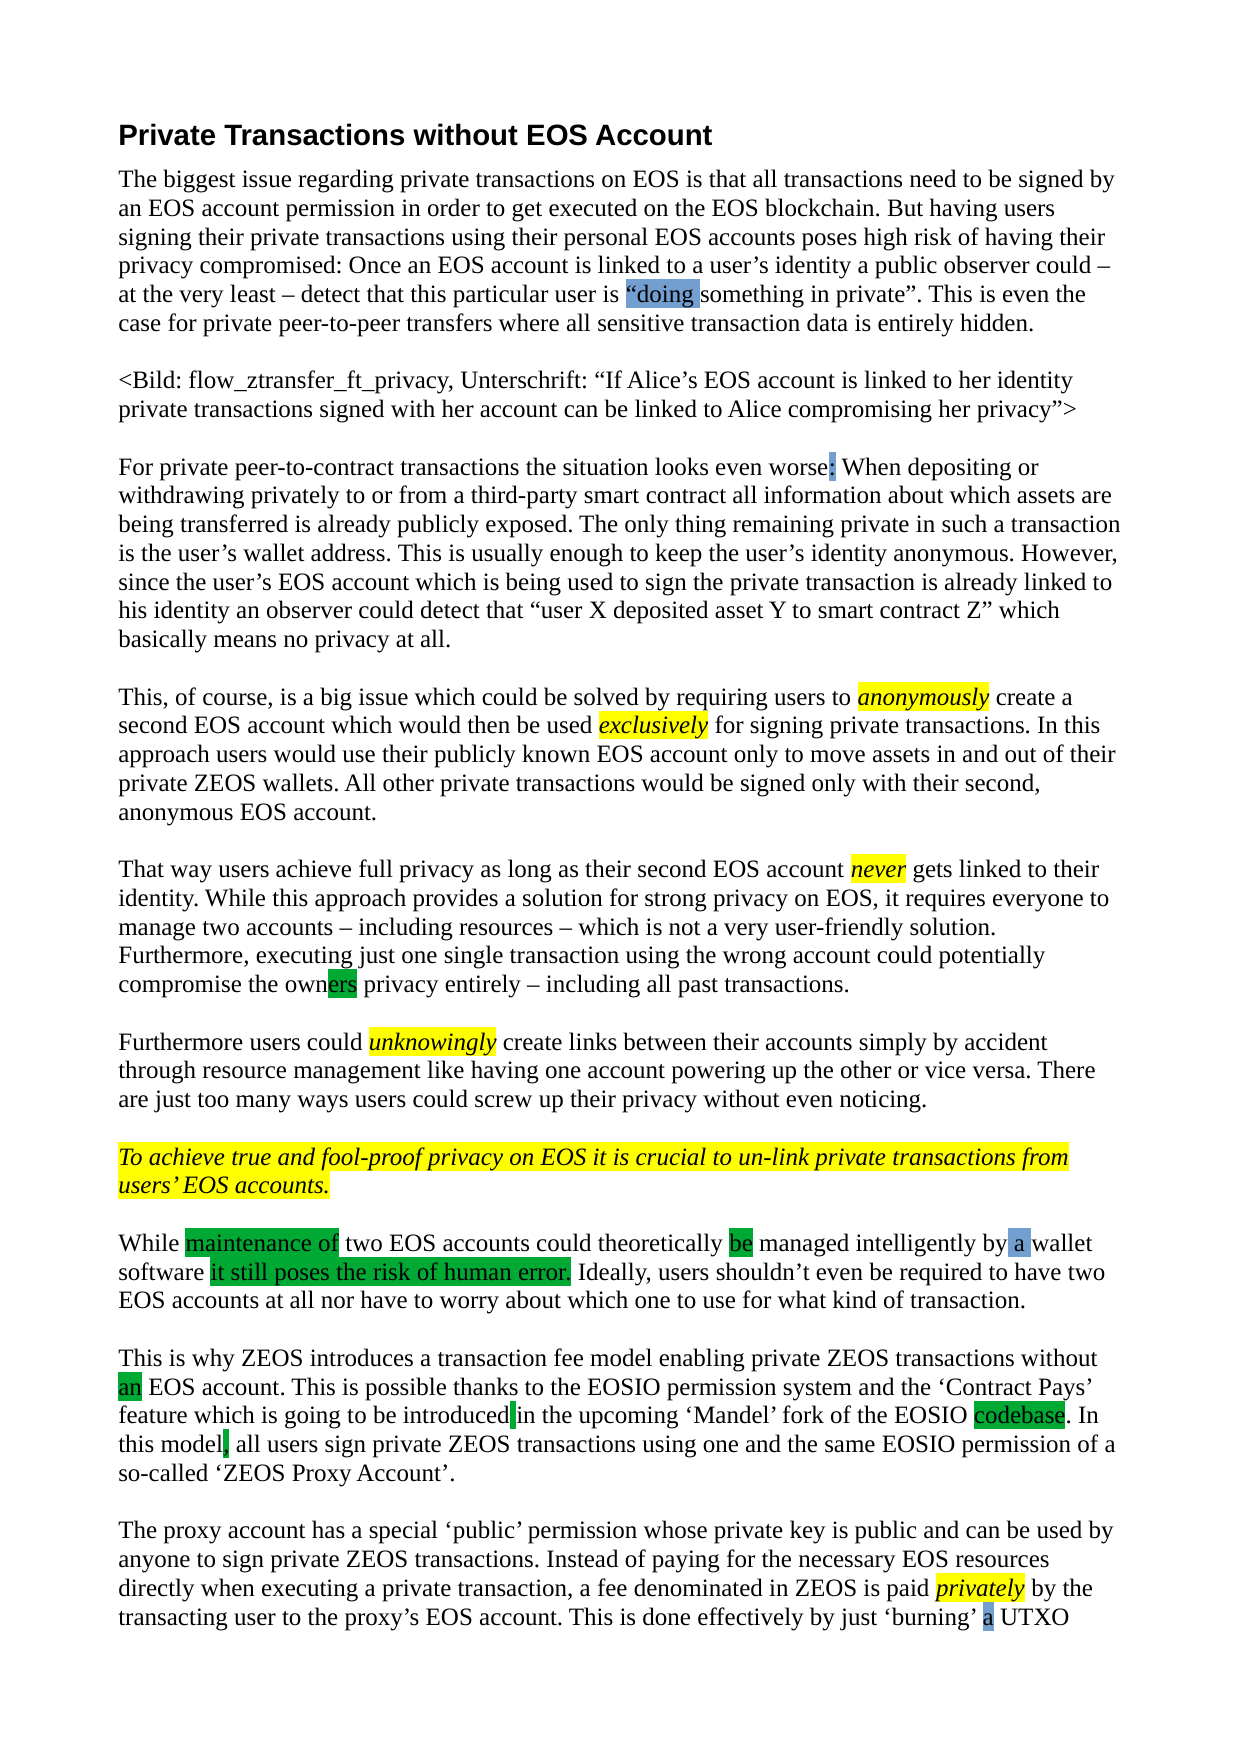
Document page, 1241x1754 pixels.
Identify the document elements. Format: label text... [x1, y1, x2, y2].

text For private peer-to-contract transactions the situation looks even worse: When depositing or withdrawing privately to or from a third-party smart contract all information about which assets are being transferred is already publicly exposed. The only thing remaining private in such a transaction is the user’s wallet address. This is usually enough to keep the user’s identity anonymous. However, since the user’s EOS account which is being used to sign the private transaction is already linked to his identity an observer could detect that “user X deposited asset Y to smart contract Z” which basically means no privacy at all. [118, 452, 1122, 653]
text <Bild: flow_ztransfer_ft_privacy, Unterschrift: “If Alice’s EOS account is linked to her identity private transactions signed with her account can be linked to Alice compromising her privacy”> [118, 366, 1122, 423]
text This, of course, is a big issue which could be solved by requiring users to anonymously create a second EOS account which would then be used exclusively for signing private transactions. In this approach users would use their publicly known EOS account only to move assets in and out of their private ZEOS wallets. All other private transactions would be signed only with their second, anonymous EOS account. [118, 682, 1122, 826]
text That way users achieve full privacy as long as their second EOS account never gets linked to their identity. While this approach provides a solution for strong privacy on EOS, it requires everyone to manage two accounts – including resources – which is not a very user-friendly solution. Furthermore, executing just one single transaction using the wrong account could potentially compromise the owners privacy entirely – including all past transactions. [118, 854, 1122, 998]
text This is why ZEOS introduces a transaction fee model enabling private ZEOS transactions without an EOS account. This is possible thanks to the EOSIO permission system and the ‘Contract Pays’ feature which is going to be introduced in the upcoming ‘Mandel’ fork of the EOSIO codebase. In this model, all users sign private ZEOS transactions using one and the same EOSIO permission of a so-called ‘ZEOS Proxy Account’. [118, 1343, 1122, 1487]
text The biggest issue regarding private transactions on EOS is that all transactions need to be signed by an EOS account permission in order to get executed on the EOS blockchain. But having users signing their private transactions using their personal EOS accounts poses high risk of having their privacy compromised: Once an EOS account is linked to a user’s identity a public observer could – at the very least – detect that this particular user is “doing something in private”. This is even the case for private peer-to-peer transfers where all sensitive transaction data is entirely hidden. [118, 164, 1122, 337]
text To achieve true and fool-proof privacy on EOS it is crucial to un-link private transactions from users’ EOS accounts. [118, 1142, 1122, 1199]
text While maintenance of two EOS accounts could theoretically be managed intelligently by a wallet software it still poses the risk of human error. Ideally, users shouldn’t even be required to have two EOS accounts at all nor have to worry about which one to use for what kind of transaction. [118, 1228, 1122, 1314]
text The proxy account has a special ‘public’ permission whose private key is public and can be used by anyone to sign private ZEOS transactions. Instead of paying for the necessary EOS resources directly when executing a private transaction, a fee denominated in ZEOS is paid privately by the transacting user to the proxy’s EOS account. This is done effectively by just ‘burning’ a UTXO [118, 1516, 1122, 1631]
text Furthermore users could unknowingly create links between their accounts simply by accident through resource management like having one account powering up the other or vice versa. There are just too many ways users could screw up their privacy without even noticing. [118, 1027, 1122, 1113]
subtitle Private Transactions without EOS Account [118, 118, 1122, 152]
